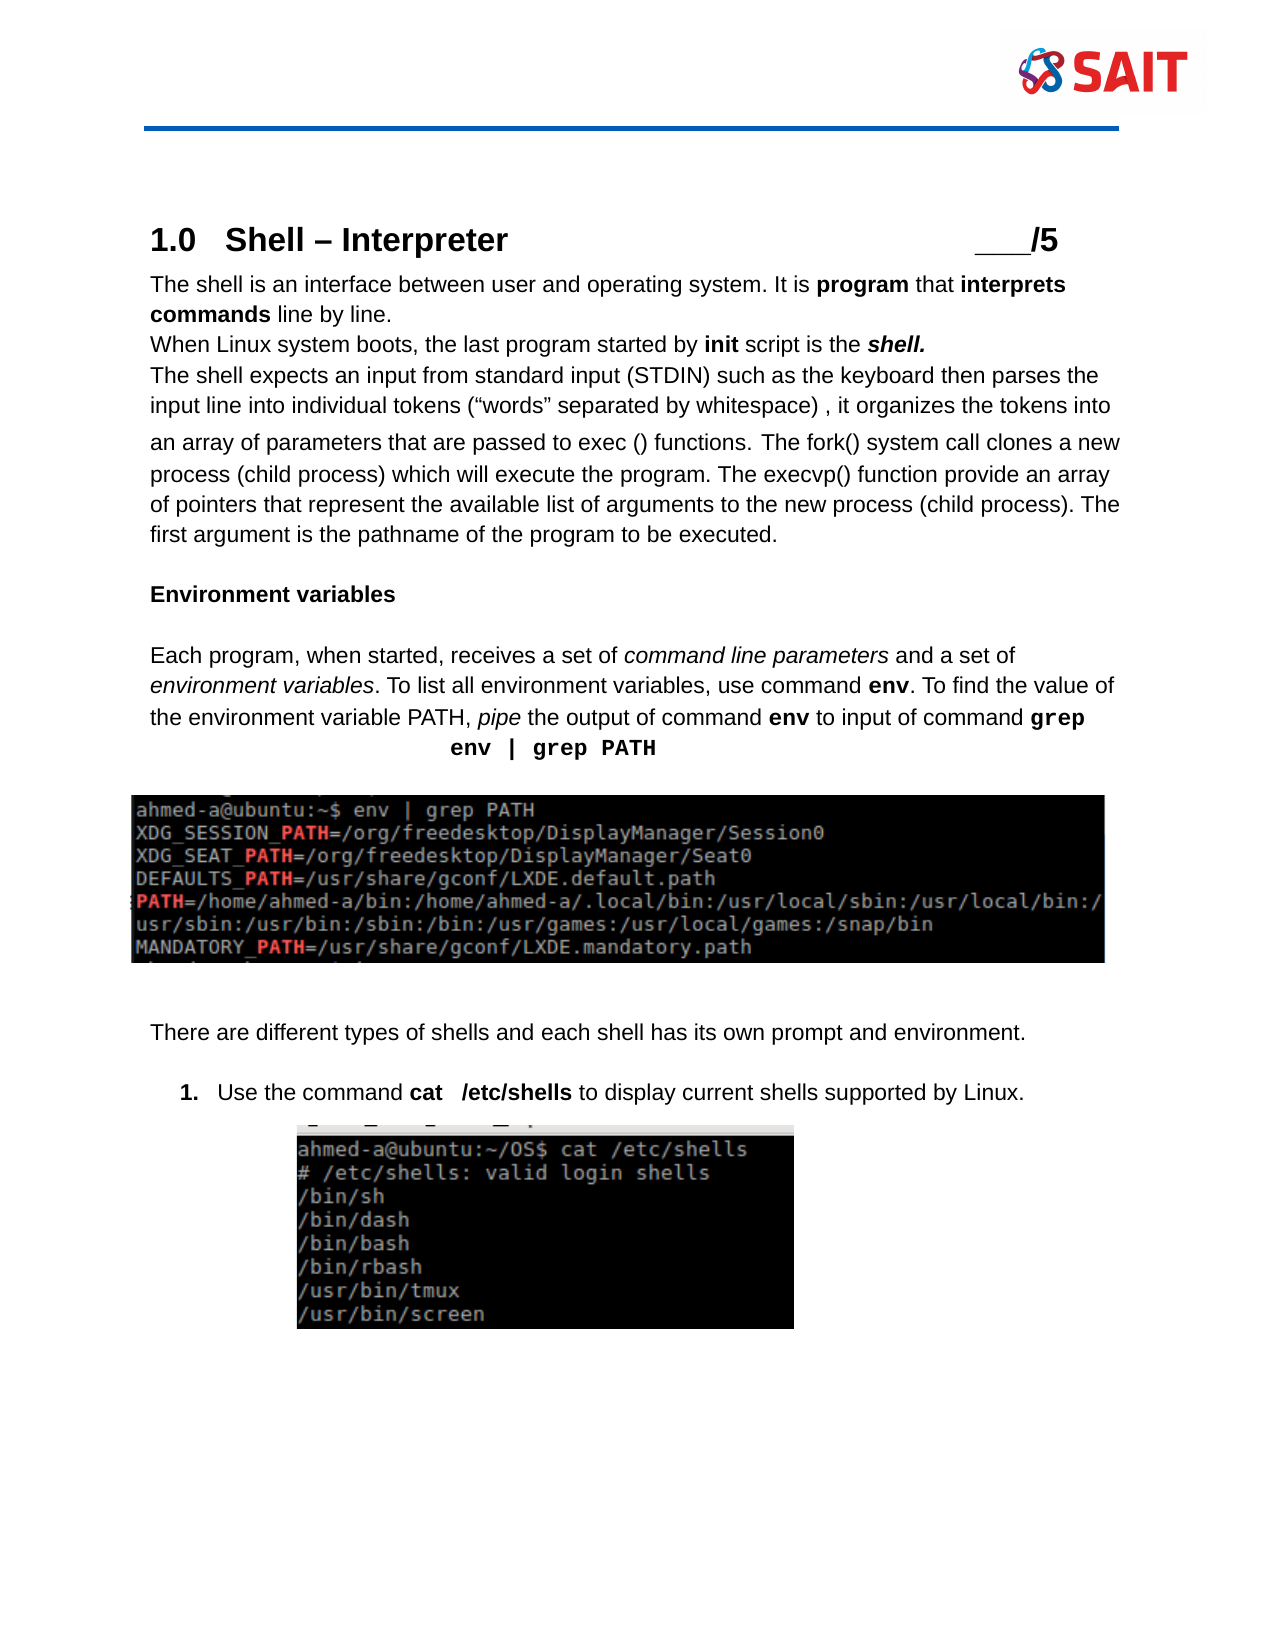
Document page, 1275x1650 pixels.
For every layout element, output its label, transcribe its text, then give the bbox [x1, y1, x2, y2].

picture [296, 1125, 794, 1329]
text The shell expects an input from standard input (STDIN) such as the keyboard then parses the input line into individual tokens (“words” separated by whitespace) , it organizes the tokens into an array of parameters that are passed to exec () functions. The fork() system call clones a new process (child process) which will execute the program. The execvp() function provide an array of pointers that represent the available list of arguments to the new process (child process). The first argument is the pathname of the program to be executed. [150, 362, 1125, 547]
text Each program, when started, receives a set of command line parameters and a set of environment variables. To list all environment variables, use command env. To find the value of the environment variable PATH, pipe the output of command env to input of command grep [150, 642, 1125, 732]
text Environment variables [150, 581, 1125, 608]
list Use the command cat /etc/shells to display current shells supported by Linux. [179, 1079, 1125, 1105]
picture [999, 28, 1207, 114]
text When Linux system boots, the last program started by init script is the shell. [150, 331, 1125, 358]
text env | grep PATH [375, 737, 1125, 763]
text The shell is an interface between user and operating system. It is program that interprets commands line by line. [150, 271, 1125, 327]
subtitle Shell – Interpreter ___/5 [150, 220, 1125, 258]
text There are different types of shells and each shell has its own prompt and environment. [150, 1018, 1125, 1045]
picture [130, 795, 1106, 963]
